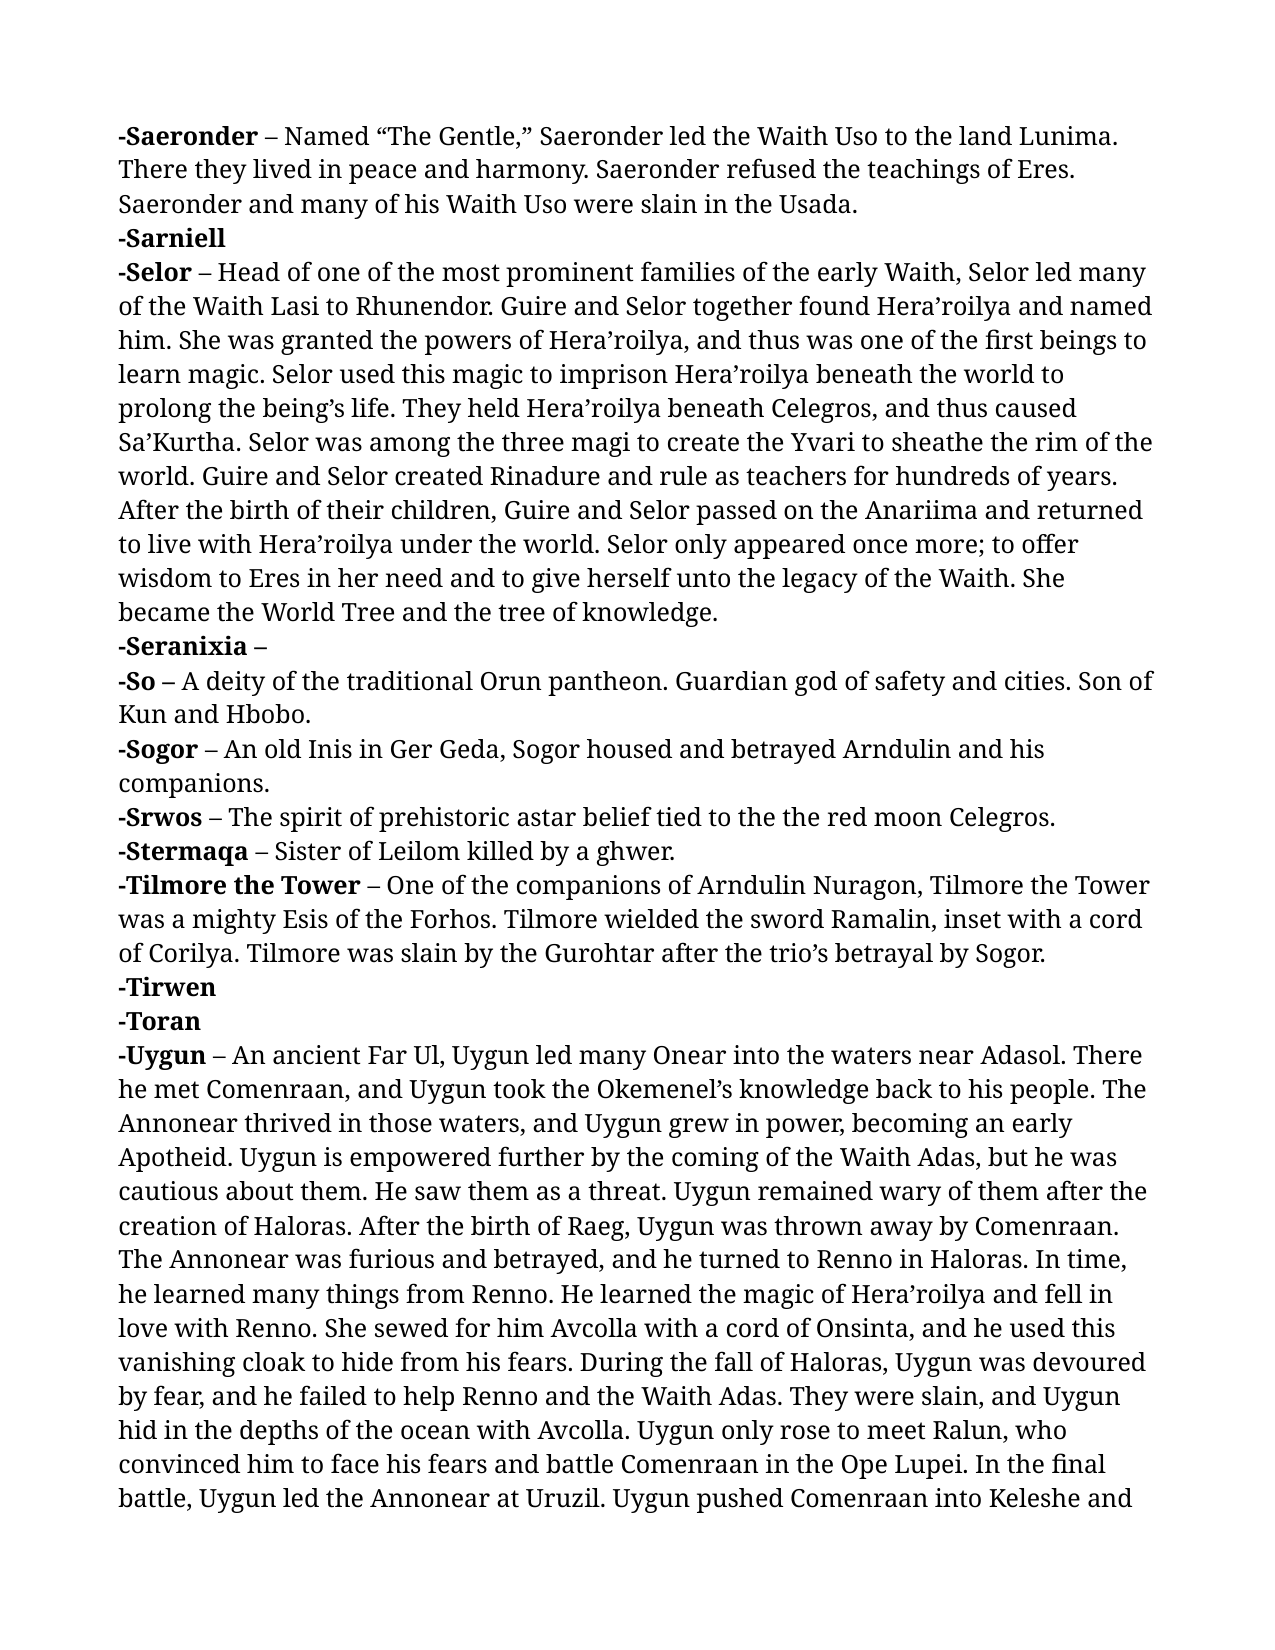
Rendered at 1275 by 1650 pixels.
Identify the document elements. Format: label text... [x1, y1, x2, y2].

text -Stermaqa – Sister of Leilom killed by a ghwer. [118, 833, 1157, 867]
text -Toran [118, 1004, 1157, 1038]
text -Sarniell [118, 220, 1157, 254]
text -Selor – Head of one of the most prominent families of the early Waith, Selor led many of the Waith Lasi to Rhunendor. Guire and Selor together found Hera’roilya and named him. She was granted the powers of Hera’roilya, and thus was one of the first beings to learn magic. Selor used this magic to imprison Hera’roilya beneath the world to prolong the being’s life. They held Hera’roilya beneath Celegros, and thus caused Sa’Kurtha. Selor was among the three magi to create the Yvari to sheathe the rim of the world. Guire and Selor created Rinadure and rule as teachers for hundreds of years. After the birth of their children, Guire and Selor passed on the Anariima and returned to live with Hera’roilya under the world. Selor only appeared once more; to offer wisdom to Eres in her need and to give herself unto the legacy of the Waith. She became the World Tree and the tree of knowledge. [118, 254, 1157, 629]
text -Srwos – The spirit of prehistoric astar belief tied to the the red moon Celegros. [118, 799, 1157, 833]
text -Tilmore the Tower – One of the companions of Arndulin Nuragon, Tilmore the Tower was a mighty Esis of the Forhos. Tilmore wielded the sword Ramalin, inset with a cord of Corilya. Tilmore was slain by the Gurohtar after the trio’s betrayal by Sogor. [118, 867, 1157, 970]
text -Seranixia – [118, 629, 1157, 663]
text -Uygun – An ancient Far Ul, Uygun led many Onear into the waters near Adasol. There he met Comenraan, and Uygun took the Okemenel’s knowledge back to his people. The Annonear thrived in those waters, and Uygun grew in power, becoming an early Apotheid. Uygun is empowered further by the coming of the Waith Adas, but he was cautious about them. He saw them as a threat. Uygun remained wary of them after the creation of Haloras. After the birth of Raeg, Uygun was thrown away by Comenraan. The Annonear was furious and betrayed, and he turned to Renno in Haloras. In time, he learned many things from Renno. He learned the magic of Hera’roilya and fell in love with Renno. She sewed for him Avcolla with a cord of Onsinta, and he used this vanishing cloak to hide from his fears. During the fall of Haloras, Uygun was devoured by fear, and he failed to help Renno and the Waith Adas. They were slain, and Uygun hid in the depths of the ocean with Avcolla. Uygun only rose to meet Ralun, who convinced him to face his fears and battle Comenraan in the Ope Lupei. In the final battle, Uygun led the Annonear at Uruzil. Uygun pushed Comenraan into Keleshe and [118, 1038, 1157, 1515]
text -Tirwen [118, 970, 1157, 1004]
text -So – A deity of the traditional Orun pantheon. Guardian god of safety and cities. Son of Kun and Hbobo. [118, 663, 1157, 731]
text -Sogor – An old Inis in Ger Geda, Sogor housed and betrayed Arndulin and his companions. [118, 731, 1157, 799]
text -Saeronder – Named “The Gentle,” Saeronder led the Waith Uso to the land Lunima. There they lived in peace and harmony. Saeronder refused the teachings of Eres. Saeronder and many of his Waith Uso were slain in the Usada. [118, 118, 1157, 220]
